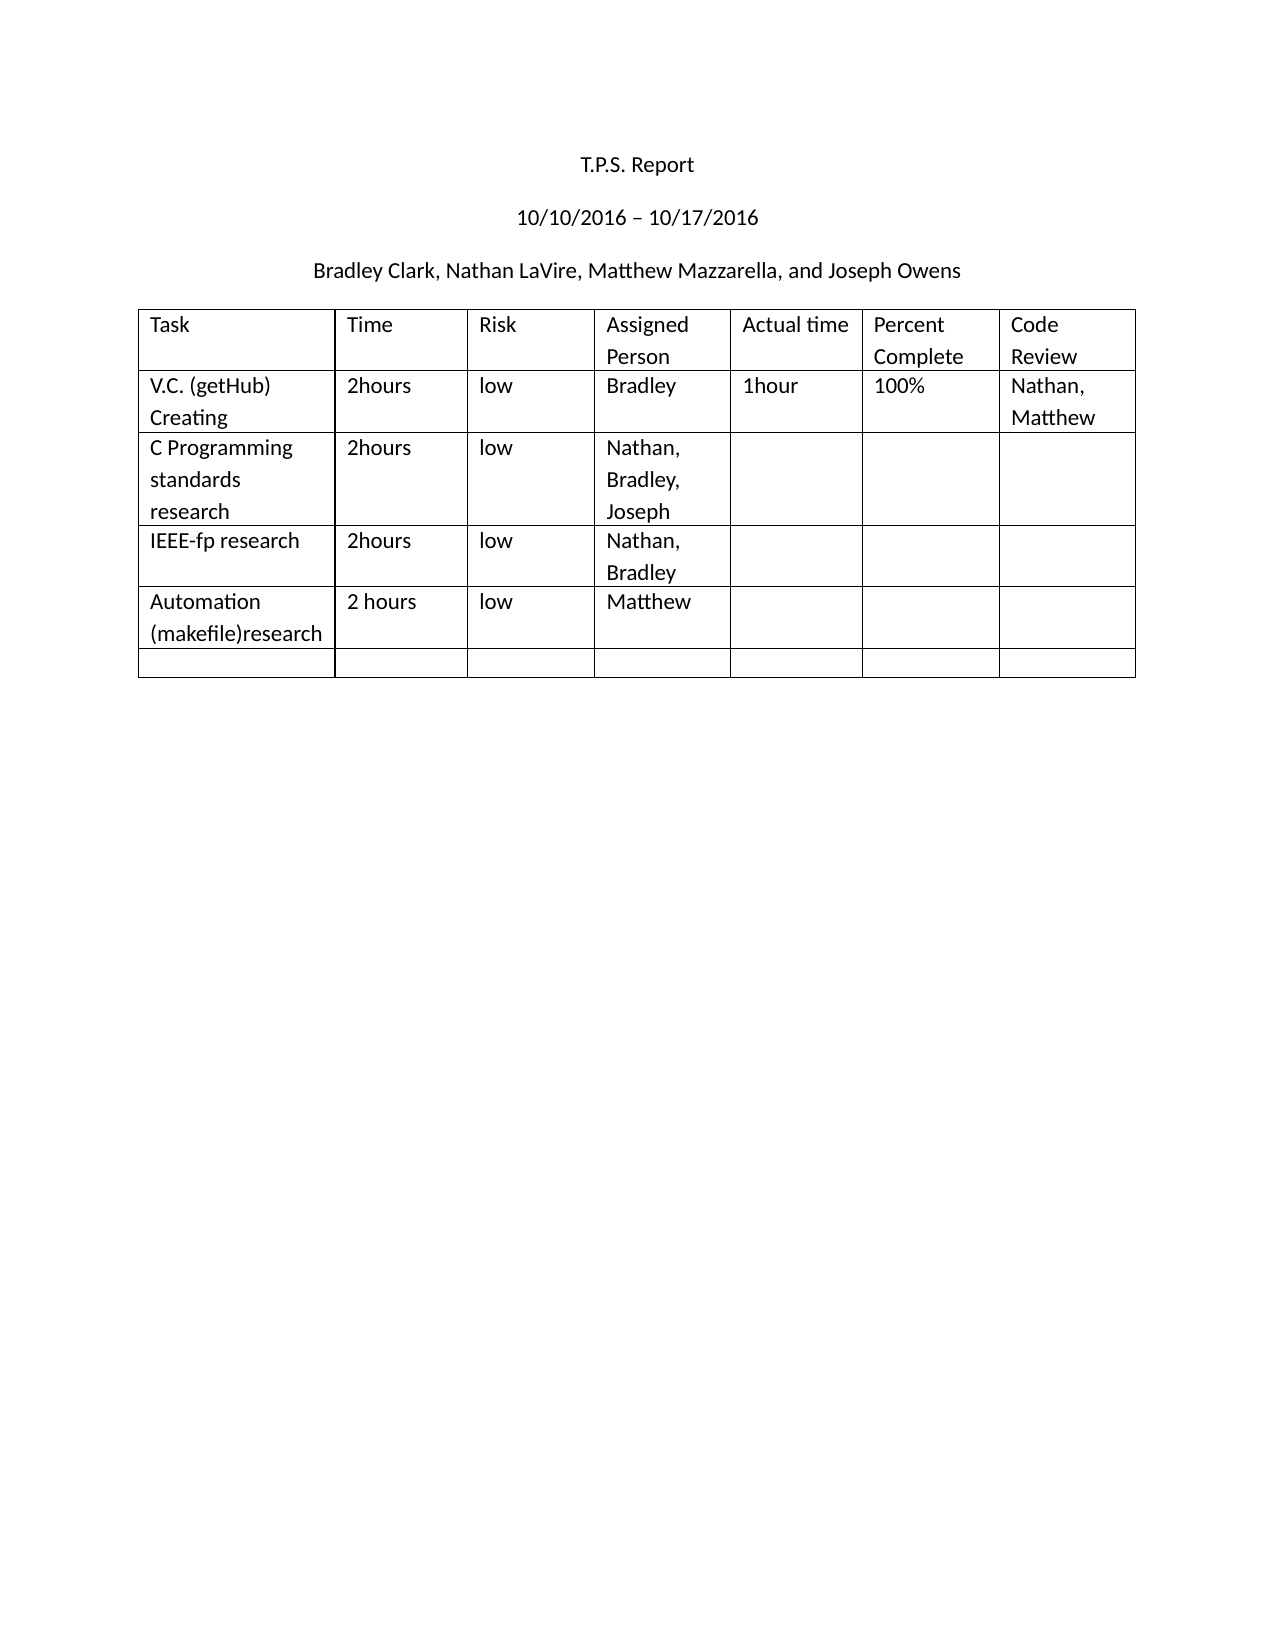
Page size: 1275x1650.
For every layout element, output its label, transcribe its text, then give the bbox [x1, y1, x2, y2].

table_cell C Programming standards research [139, 433, 334, 525]
table_cell low [468, 526, 594, 586]
table_cell Automation (makefile)research [139, 587, 334, 647]
table_cell [731, 526, 862, 586]
table_header Actual time [731, 310, 862, 370]
table_cell Matthew [595, 587, 730, 647]
table_cell [863, 433, 999, 525]
table_cell [1000, 526, 1135, 586]
table_cell [595, 649, 730, 677]
table_cell 2hours [336, 526, 467, 586]
table_cell [139, 649, 334, 677]
table_cell [1000, 587, 1135, 647]
table_cell 2 hours [336, 587, 467, 647]
table_cell Nathan, Bradley [595, 526, 730, 586]
table_cell [468, 649, 594, 677]
table_cell low [468, 587, 594, 647]
table_cell [863, 526, 999, 586]
table_cell [336, 649, 467, 677]
table_cell Nathan, Bradley, Joseph [595, 433, 730, 525]
table_header Code Review [1000, 310, 1135, 370]
table_cell low [468, 433, 594, 525]
table_cell [863, 587, 999, 647]
table_cell Bradley [595, 371, 730, 432]
table_header Time [336, 310, 467, 370]
table_header Task [139, 310, 334, 370]
table_cell 100% [863, 371, 999, 432]
table_cell [731, 649, 862, 677]
text Bradley Clark, Nathan LaVire, Matthew Mazzarella, and Joseph Owens [150, 256, 1125, 284]
table_cell 2hours [336, 371, 467, 432]
table_cell IEEE-fp research [139, 526, 334, 586]
table_cell [731, 433, 862, 525]
table_cell [1000, 433, 1135, 525]
table_header Assigned Person [595, 310, 730, 370]
table_cell 1hour [731, 371, 862, 432]
text T.P.S. Report [150, 150, 1125, 178]
table_cell Nathan, Matthew [1000, 371, 1135, 432]
table_header Percent Complete [863, 310, 999, 370]
table_cell V.C. (getHub) Creating [139, 371, 334, 432]
table_header Risk [468, 310, 594, 370]
text 10/10/2016 – 10/17/2016 [150, 203, 1125, 231]
table_cell low [468, 371, 594, 432]
table_cell 2hours [336, 433, 467, 525]
table_cell [863, 649, 999, 677]
table_cell [1000, 649, 1135, 677]
table_cell [731, 587, 862, 647]
